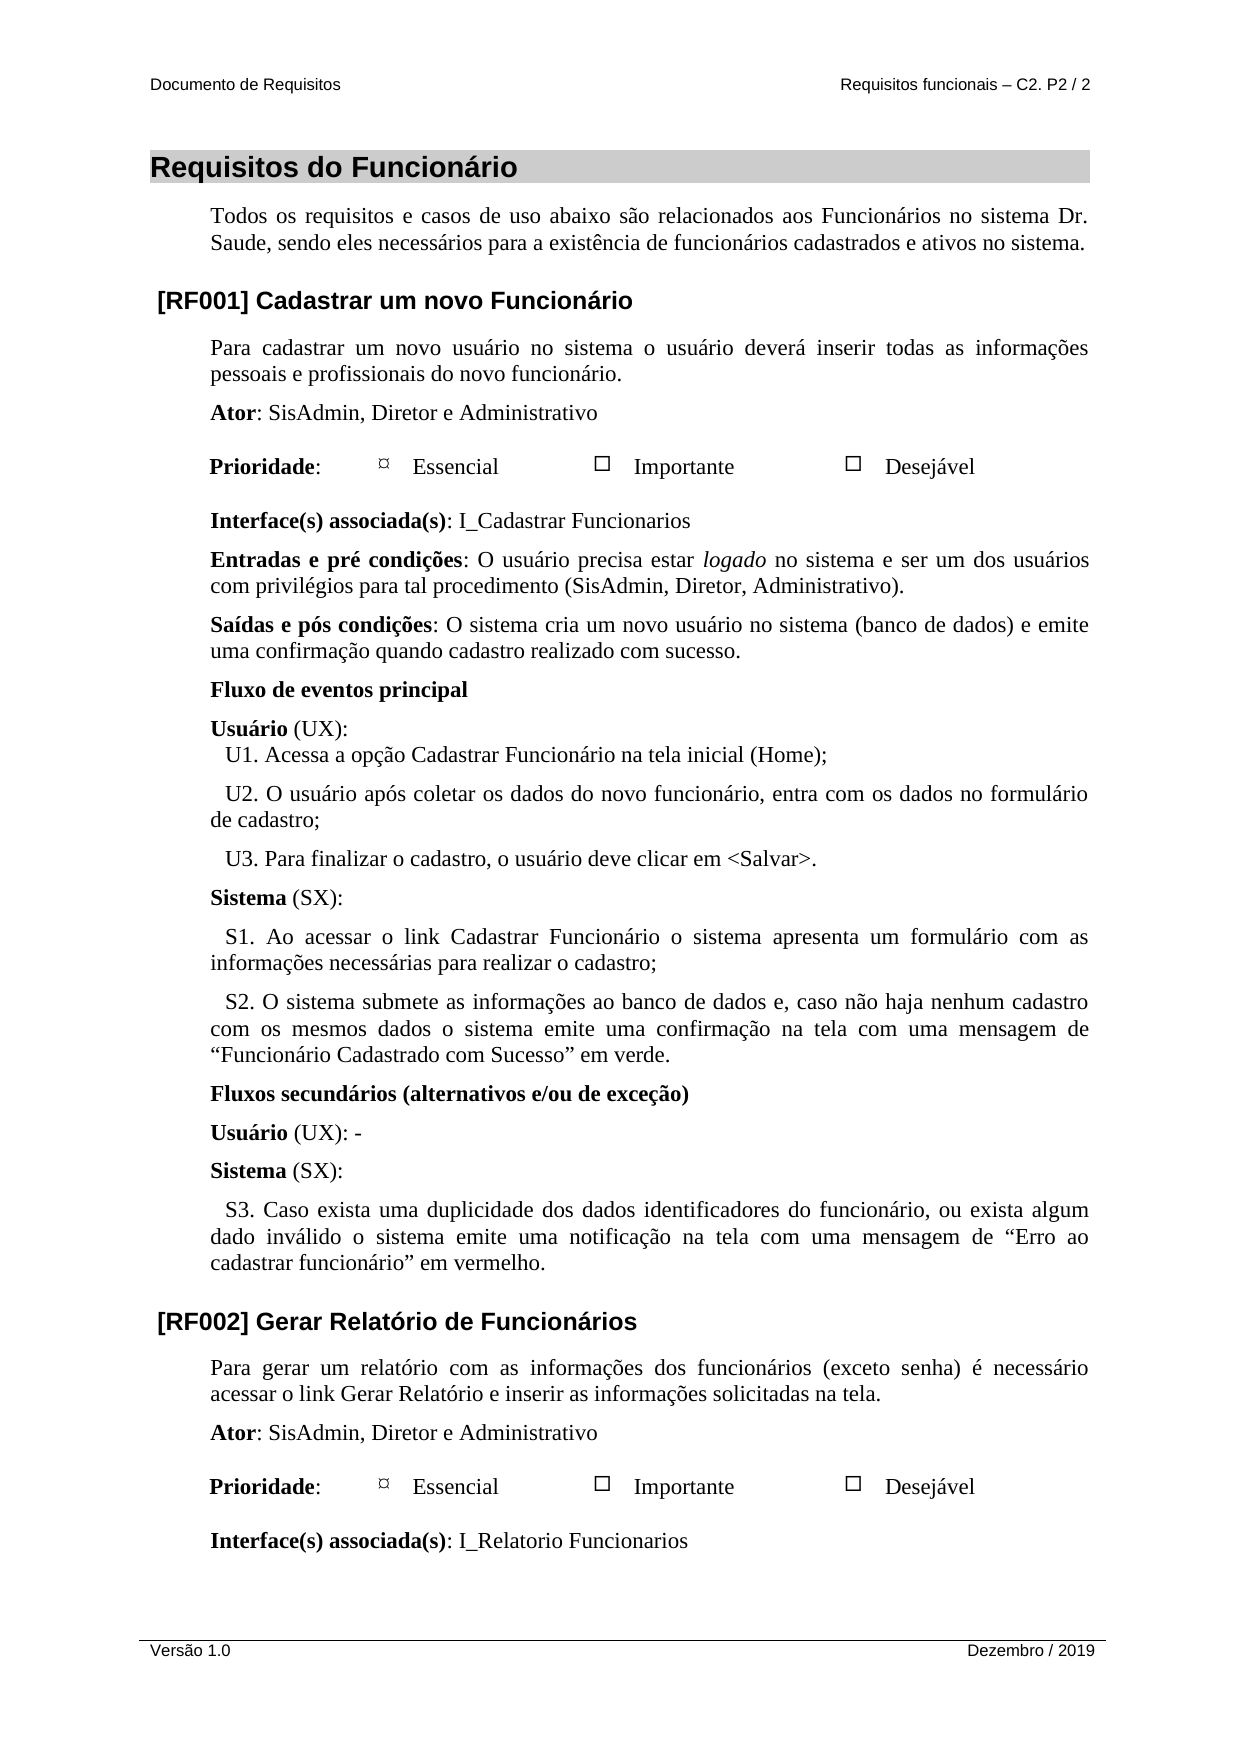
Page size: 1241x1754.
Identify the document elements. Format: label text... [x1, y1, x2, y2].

text Interface(s) associada(s): I_Relatorio Funcionarios [210, 1527, 1090, 1553]
table_header x [357, 1452, 401, 1521]
text U3. Para finalizar o cadastro, o usuário deve clicar em <Salvar>. [210, 845, 1090, 872]
table_header Importante [623, 432, 829, 501]
table_header Essencial [401, 432, 578, 501]
table_header Prioridade: [194, 1452, 357, 1521]
table_header  [829, 1452, 873, 1521]
table_header Essencial [401, 1452, 578, 1521]
text Entradas e pré condições: O usuário precisa estar logado no sistema e ser um dos usuários com privilégios para tal procedimento (SisAdmin, Diretor, Administrativo). [210, 546, 1090, 598]
table_header  [578, 432, 622, 501]
text U2. O usuário após coletar os dados do novo funcionário, entra com os dados no formulário de cadastro; [210, 780, 1090, 833]
table_header  [829, 432, 873, 501]
text S2. O sistema submete as informações ao banco de dados e, caso não haja nenhum cadastro com os mesmos dados o sistema emite uma confirmação na tela com uma mensagem de “Funcionário Cadastrado com Sucesso” em verde. [210, 988, 1090, 1067]
table_header  [578, 1452, 622, 1521]
text [RF002] Gerar Relatório de Funcionários [150, 1307, 1090, 1335]
table_header Prioridade: [194, 432, 357, 501]
text Todos os requisitos e casos de uso abaixo são relacionados aos Funcionários no sistema Dr. Saude, sendo eles necessários para a existência de funcionários cadastrados e ativos no sistema. [210, 202, 1090, 255]
text Para cadastrar um novo usuário no sistema o usuário deverá inserir todas as informações pessoais e profissionais do novo funcionário. [210, 334, 1090, 386]
text Fluxo de eventos principal [210, 676, 1090, 702]
subtitle Requisitos do Funcionário [150, 150, 1090, 183]
text Interface(s) associada(s): I_Cadastrar Funcionarios [210, 507, 1090, 533]
table_header Desejável [874, 1452, 1017, 1521]
text [RF001] Cadastrar um novo Funcionário [150, 286, 1090, 315]
text Sistema (SX): [210, 884, 1090, 911]
text Usuário (UX): U1. Acessa a opção Cadastrar Funcionário na tela inicial (Home); [210, 715, 1090, 768]
text Ator: SisAdmin, Diretor e Administrativo [210, 399, 1090, 425]
table_header x [357, 432, 401, 501]
text S3. Caso exista uma duplicidade dos dados identificadores do funcionário, ou exista algum dado inválido o sistema emite uma notificação na tela com uma mensagem de “Erro ao cadastrar funcionário” em vermelho. [210, 1196, 1090, 1275]
text Usuário (UX): - [210, 1119, 1090, 1145]
table_header Desejável [874, 432, 1017, 501]
text Saídas e pós condições: O sistema cria um novo usuário no sistema (banco de dados) e emite uma confirmação quando cadastro realizado com sucesso. [210, 611, 1090, 663]
text Ator: SisAdmin, Diretor e Administrativo [210, 1419, 1090, 1446]
text Fluxos secundários (alternativos e/ou de exceção) [210, 1080, 1090, 1106]
table_header Importante [623, 1452, 829, 1521]
text S1. Ao acessar o link Cadastrar Funcionário o sistema apresenta um formulário com as informações necessárias para realizar o cadastro; [210, 923, 1090, 976]
text Sistema (SX): [210, 1157, 1090, 1184]
text Para gerar um relatório com as informações dos funcionários (exceto senha) é necessário acessar o link Gerar Relatório e inserir as informações solicitadas na tela. [210, 1354, 1090, 1407]
